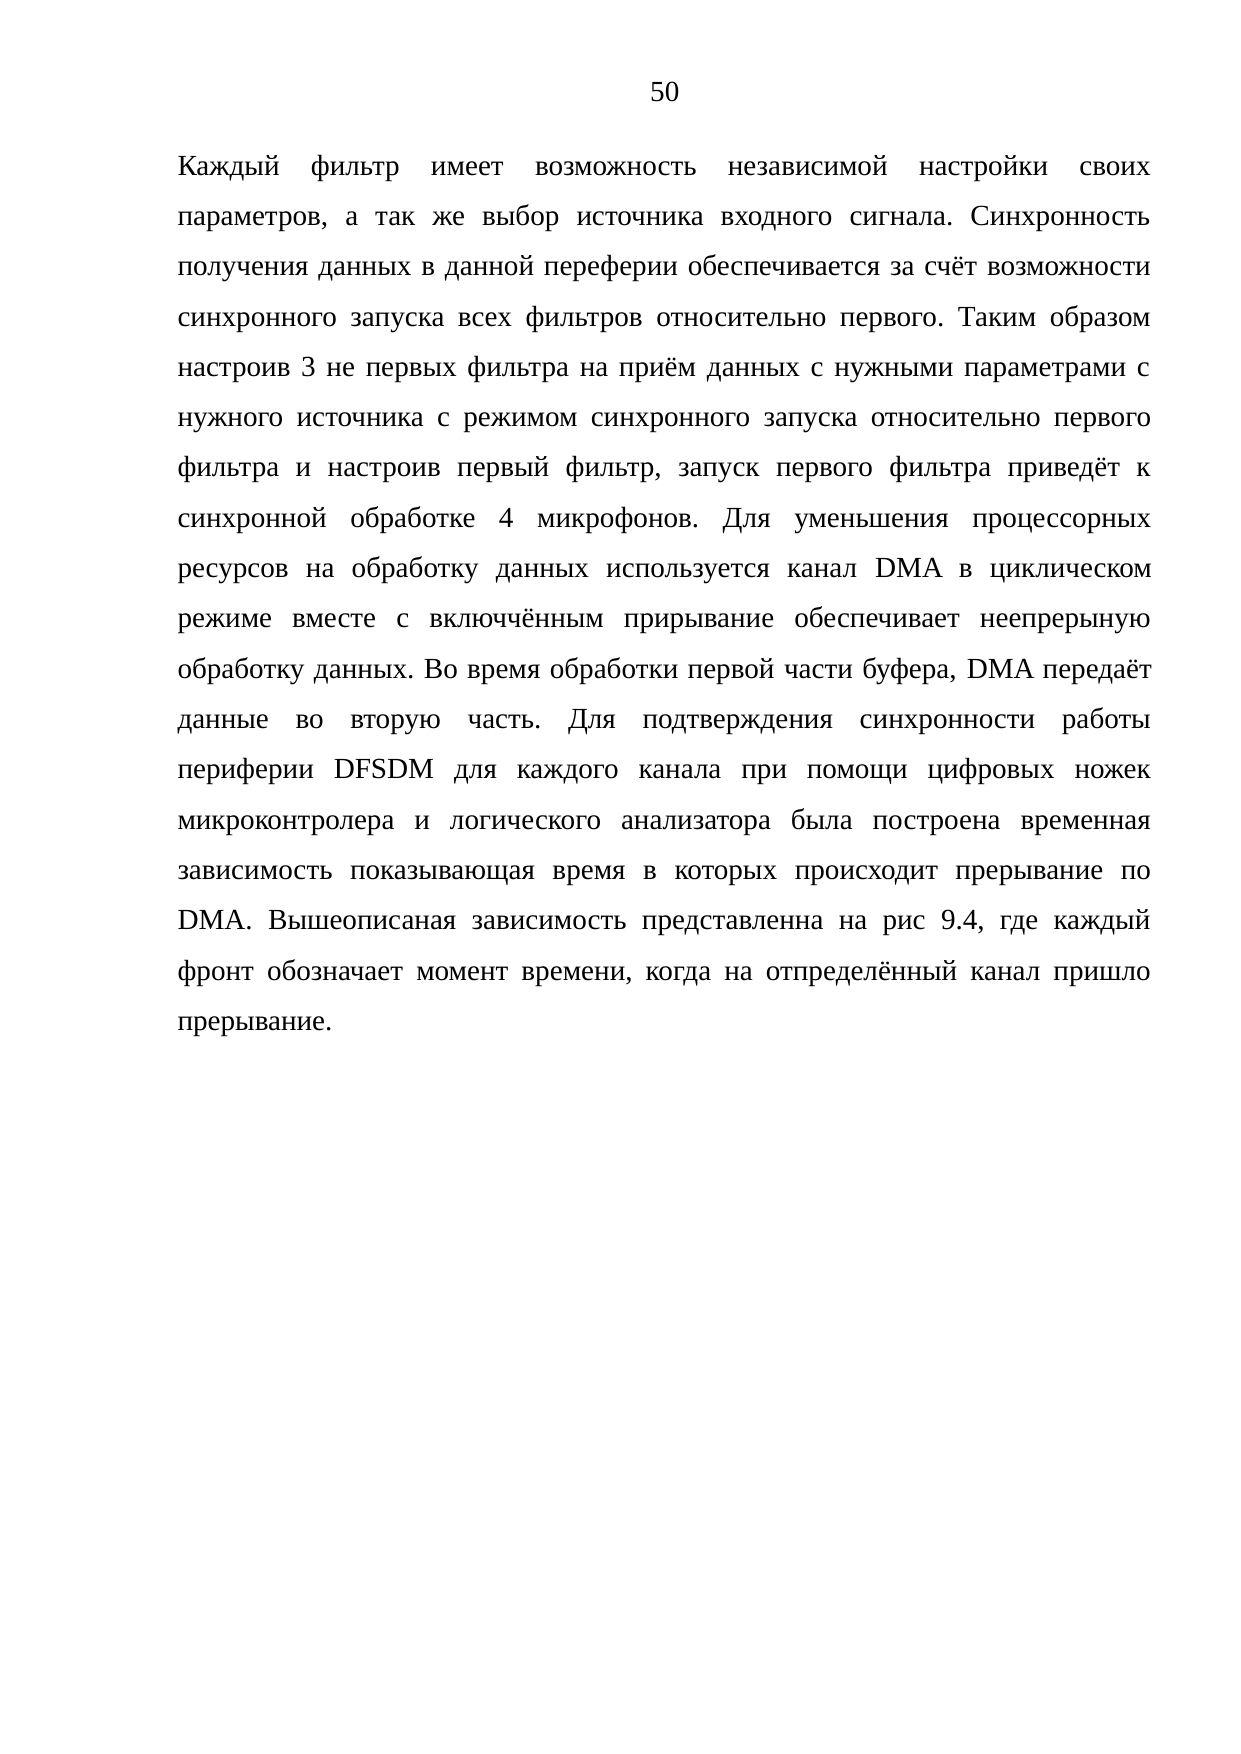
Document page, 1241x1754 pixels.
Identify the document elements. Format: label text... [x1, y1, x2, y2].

text Каждый фильтр имеет возможность независимой настройки своих параметров, а так же выбор источника входного сигнала. Синхронность получения данных в данной переферии обеспечивается за счёт возможности синхронного запуска всех фильтров относительно первого. Таким образом настроив 3 не первых фильтра на приём данных с нужными параметрами с нужного источника с режимом синхронного запуска относительно первого фильтра и настроив первый фильтр, запуск первого фильтра приведёт к синхронной обработке 4 микрофонов. Для уменьшения процессорных ресурсов на обработку данных используется канал DMA в циклическом режиме вместе с включчённым прирывание обеспечивает неепрерыную обработку данных. Во время обработки первой части буфера, DMA передаёт данные во вторую часть. Для подтверждения синхронности работы периферии DFSDM для каждого канала при помощи цифровых ножек микроконтролера и логического анализатора была построена временная зависимость показывающая время в которых происходит прерывание по DMA. Вышеописаная зависимость представленна на рис 9.4, где каждый фронт обозначает момент времени, когда на отпределённый канал пришло прерывание. [177, 148, 1152, 1037]
